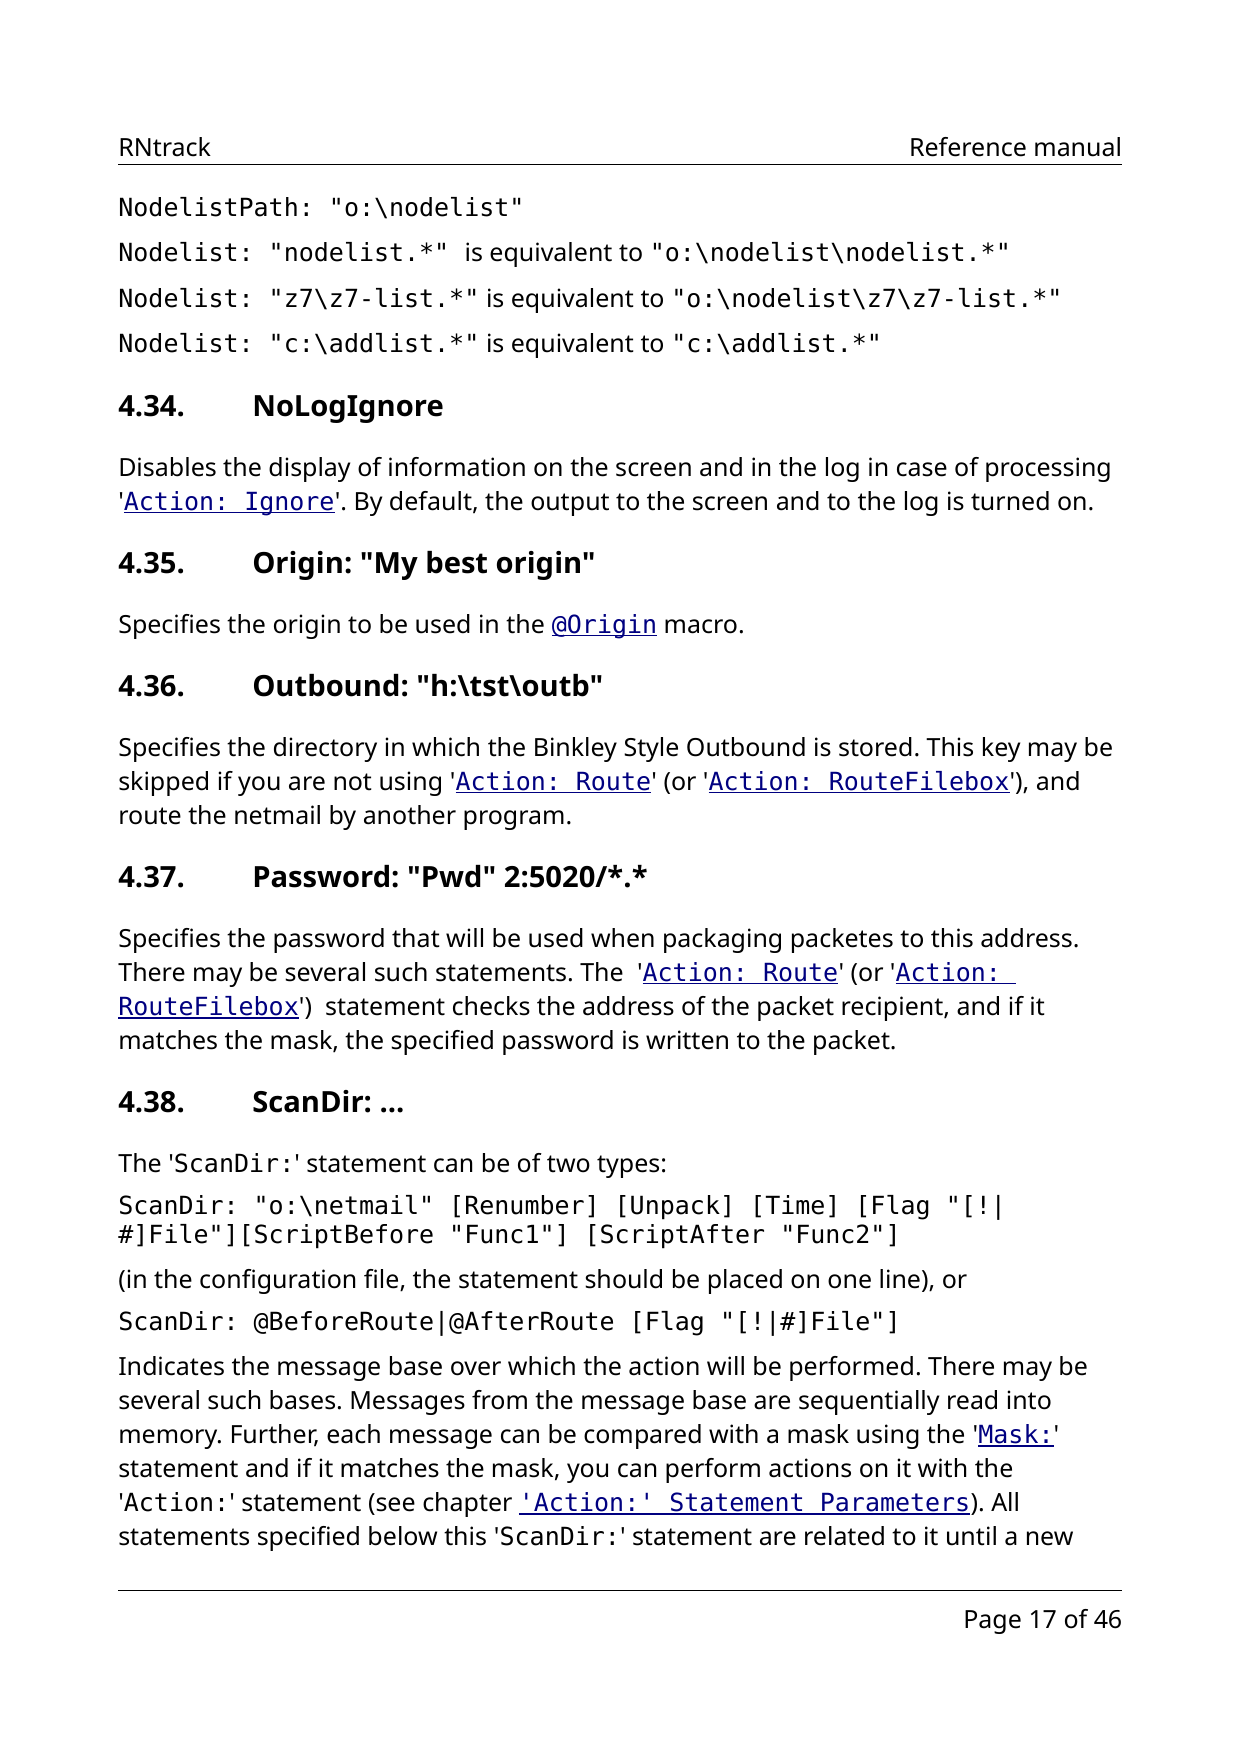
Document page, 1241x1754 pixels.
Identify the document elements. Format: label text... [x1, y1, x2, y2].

text Specifies the directory in which the Binkley Style Outbound is stored. This key may be skipped if you are not using 'Action: Route' (or 'Action: RouteFilebox'), and route the netmail by another program. [118, 729, 1122, 831]
text Specifies the origin to be used in the @Origin macro. [118, 606, 1122, 640]
subtitle NoLogIgnore [118, 385, 1122, 425]
text The 'ScanDir:' statement can be of two types: [118, 1146, 1122, 1180]
text Indicates the message base over which the action will be performed. There may be several such bases. Messages from the message base are sequentially read into memory. Further, each message can be compared with a mask using the 'Mask:' statement and if it matches the mask, you can perform actions on it with the 'Action:' statement (see chapter 'Action:' Statement Parameters). All statements specified below this 'ScanDir:' statement are related to it until a new [118, 1348, 1122, 1553]
subtitle ScanDir: ... [118, 1082, 1122, 1121]
text (in the configuration file, the statement should be placed on one line), or [118, 1262, 1122, 1296]
text Nodelist: "z7\z7-list.*" is equivalent to "o:\nodelist\z7\z7-list.*" [118, 280, 1122, 314]
text NodelistPath: "o:\nodelist" [118, 193, 1122, 223]
subtitle Password: "Pwd" 2:5020/*.* [118, 856, 1122, 896]
subtitle Origin: "My best origin" [118, 542, 1122, 582]
subtitle Outbound: "h:\tst\outb" [118, 665, 1122, 705]
text ScanDir: @BeforeRoute|@AfterRoute [Flag "[!|#]File"] [118, 1307, 1122, 1337]
text Specifies the password that will be used when packaging packetes to this address. There may be several such statements. The 'Action: Route' (or 'Action: RouteFilebox') statement checks the address of the packet recipient, and if it matches the mask, the specified password is written to the packet. [118, 920, 1122, 1057]
text Nodelist: "c:\addlist.*" is equivalent to "c:\addlist.*" [118, 326, 1122, 360]
text ScanDir: "o:\netmail" [Renumber] [Unpack] [Time] [Flag "[!|#]File"][ScriptBefore "Func1"] [ScriptAfter "Func2"] [118, 1191, 1122, 1250]
text Disables the display of information on the screen and in the log in case of processing 'Action: Ignore'. By default, the output to the screen and to the log is turned on. [118, 449, 1122, 517]
text Nodelist: "nodelist.*" is equivalent to "o:\nodelist\nodelist.*" [118, 234, 1122, 268]
